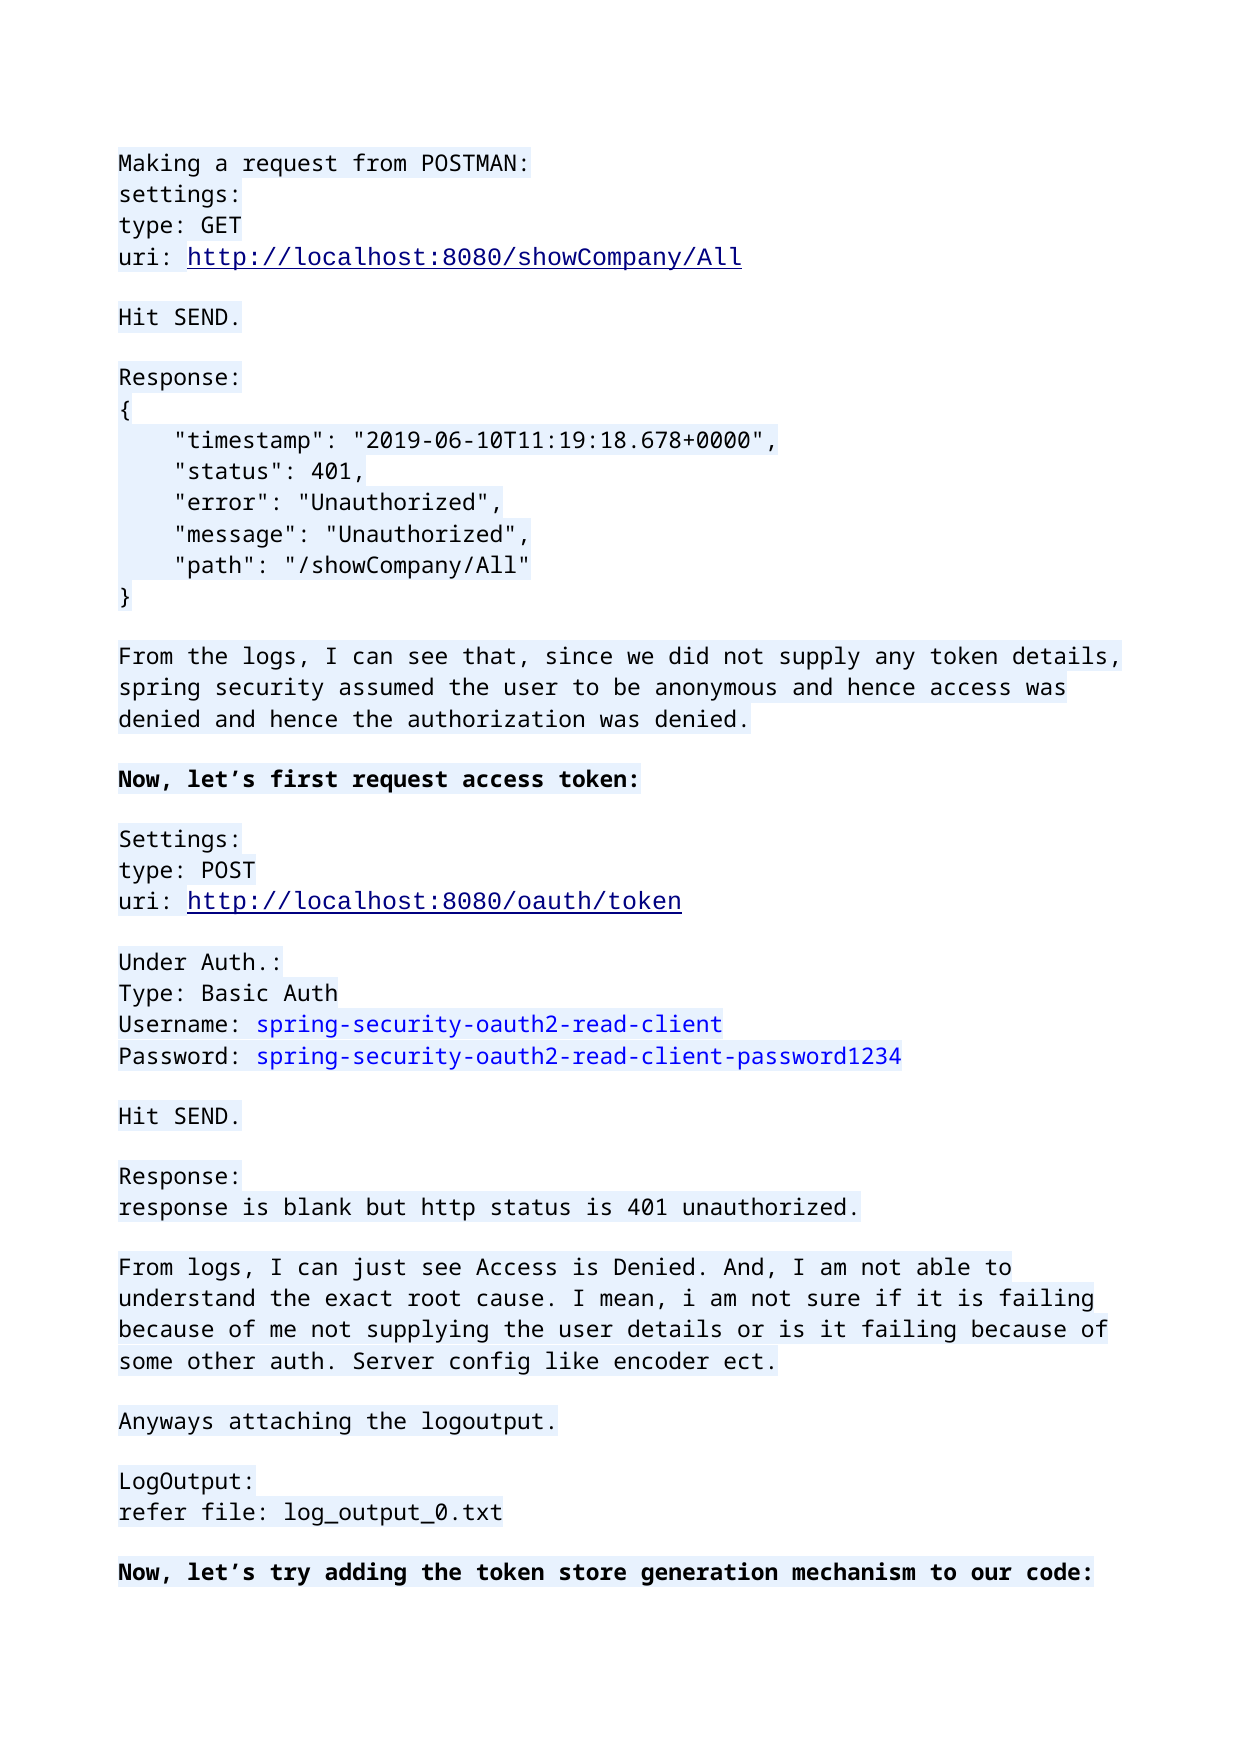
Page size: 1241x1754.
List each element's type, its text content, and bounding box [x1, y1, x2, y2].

text uri: http://localhost:8080/showCompany/All [118, 241, 1122, 273]
text type: GET [118, 209, 1122, 241]
text Username: spring-security-oauth2-read-client [118, 1008, 1122, 1039]
text LogOutput: [118, 1464, 1122, 1496]
text "timestamp": "2019-06-10T11:19:18.678+0000", [118, 424, 1122, 455]
text Response: [118, 361, 1122, 393]
text "error": "Unauthorized", [118, 486, 1122, 518]
text Response: [118, 1159, 1122, 1191]
text Password: spring-security-oauth2-read-client-password1234 [118, 1039, 1122, 1071]
text Under Auth.: [118, 946, 1122, 977]
text refer file: log_output_0.txt [118, 1496, 1122, 1527]
text "message": "Unauthorized", [118, 518, 1122, 549]
text "path": "/showCompany/All" [118, 549, 1122, 580]
text settings: [118, 178, 1122, 209]
text type: POST [118, 854, 1122, 885]
text From the logs, I can see that, since we did not supply any token details, spring security assumed the user to be anonymous and hence access was denied and hence the authorization was denied. [118, 640, 1122, 734]
text uri: http://localhost:8080/oauth/token [118, 885, 1122, 917]
text Hit SEND. [118, 301, 1122, 333]
text Type: Basic Auth [118, 977, 1122, 1008]
text Now, let’s first request access token: [118, 763, 1122, 794]
text "status": 401, [118, 455, 1122, 486]
text response is blank but http status is 401 unauthorized. [118, 1191, 1122, 1222]
text Anyways attaching the logoutput. [118, 1404, 1122, 1436]
text Settings: [118, 823, 1122, 854]
text From logs, I can just see Access is Denied. And, I am not able to understand the exact root cause. I mean, i am not sure if it is failing because of me not supplying the user details or is it failing because of some other auth. Server config like encoder ect. [118, 1251, 1122, 1376]
text { [118, 393, 1122, 424]
text Making a request from POSTMAN: [118, 147, 1122, 178]
text } [118, 580, 1122, 611]
text Now, let’s try adding the token store generation mechanism to our code: [118, 1556, 1122, 1587]
text Hit SEND. [118, 1099, 1122, 1131]
